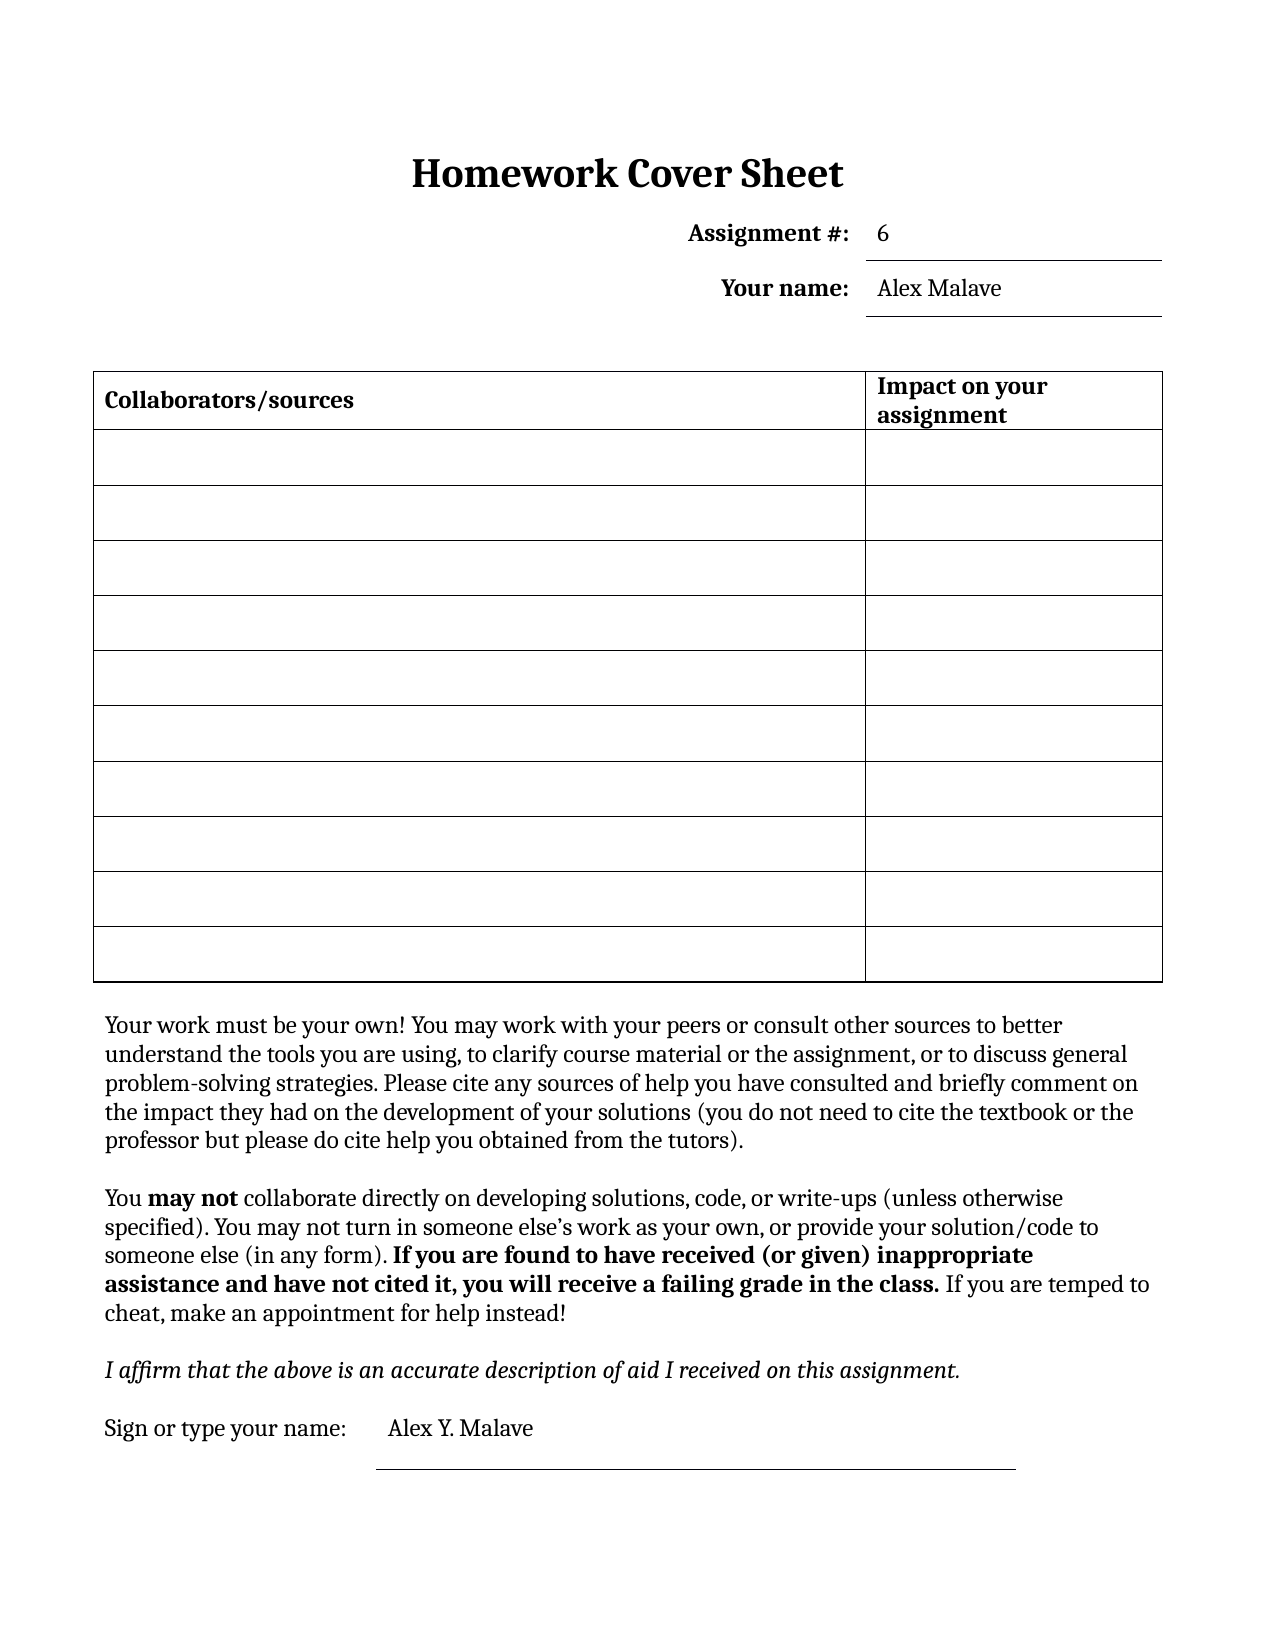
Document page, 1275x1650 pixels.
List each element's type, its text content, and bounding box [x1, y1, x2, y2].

text You may not collaborate directly on developing solutions, code, or write-ups (unless otherwise specified). You may not turn in someone else’s work as your own, or provide your solution/code to someone else (in any form). If you are found to have received (or given) inappropriate assistance and have not cited it, you will receive a failing grade in the class. If you are temped to cheat, make an appointment for help instead! [104, 1184, 1154, 1327]
table_cell [94, 706, 865, 761]
table_cell [866, 762, 1162, 816]
table_cell [866, 927, 1162, 981]
table_cell Impact on your assignment [866, 372, 1162, 429]
table_cell [94, 817, 865, 871]
table_cell Alex Malave [866, 261, 1162, 316]
table_cell [866, 651, 1162, 705]
table_header Sign or type your name: [93, 1414, 376, 1469]
table_cell [866, 486, 1162, 540]
text Your work must be your own! You may work with your peers or consult other sources to better understand the tools you are using, to clarify course material or the assignment, or to discuss general problem-solving strategies. Please cite any sources of help you have consulted and briefly comment on the impact they had on the development of your solutions (you do not need to cite the textbook or the professor but please do cite help you obtained from the tutors). [104, 1011, 1154, 1155]
table_cell [94, 651, 865, 705]
table_cell [94, 486, 865, 540]
table_cell Assignment #: [93, 205, 866, 260]
table_cell [93, 316, 866, 371]
table_cell [94, 872, 865, 926]
table_cell [866, 541, 1162, 595]
table_cell [866, 596, 1162, 650]
table_header Alex Y. Malave [376, 1414, 1016, 1469]
table_header Homework Cover Sheet [93, 150, 1162, 205]
table_cell [94, 541, 865, 595]
table_cell Collaborators/sources [94, 372, 865, 429]
table_cell [94, 430, 865, 484]
table_cell [866, 430, 1162, 484]
table_cell [866, 317, 1162, 371]
table_cell [866, 706, 1162, 761]
table_cell [94, 762, 865, 816]
table_cell [94, 596, 865, 650]
text I affirm that the above is an accurate description of aid I received on this assignment. [104, 1356, 1154, 1385]
table_cell Your name: [93, 260, 866, 316]
table_cell [866, 817, 1162, 871]
table_cell 6 [866, 205, 1162, 260]
table_cell [94, 927, 865, 981]
table_cell [866, 872, 1162, 926]
